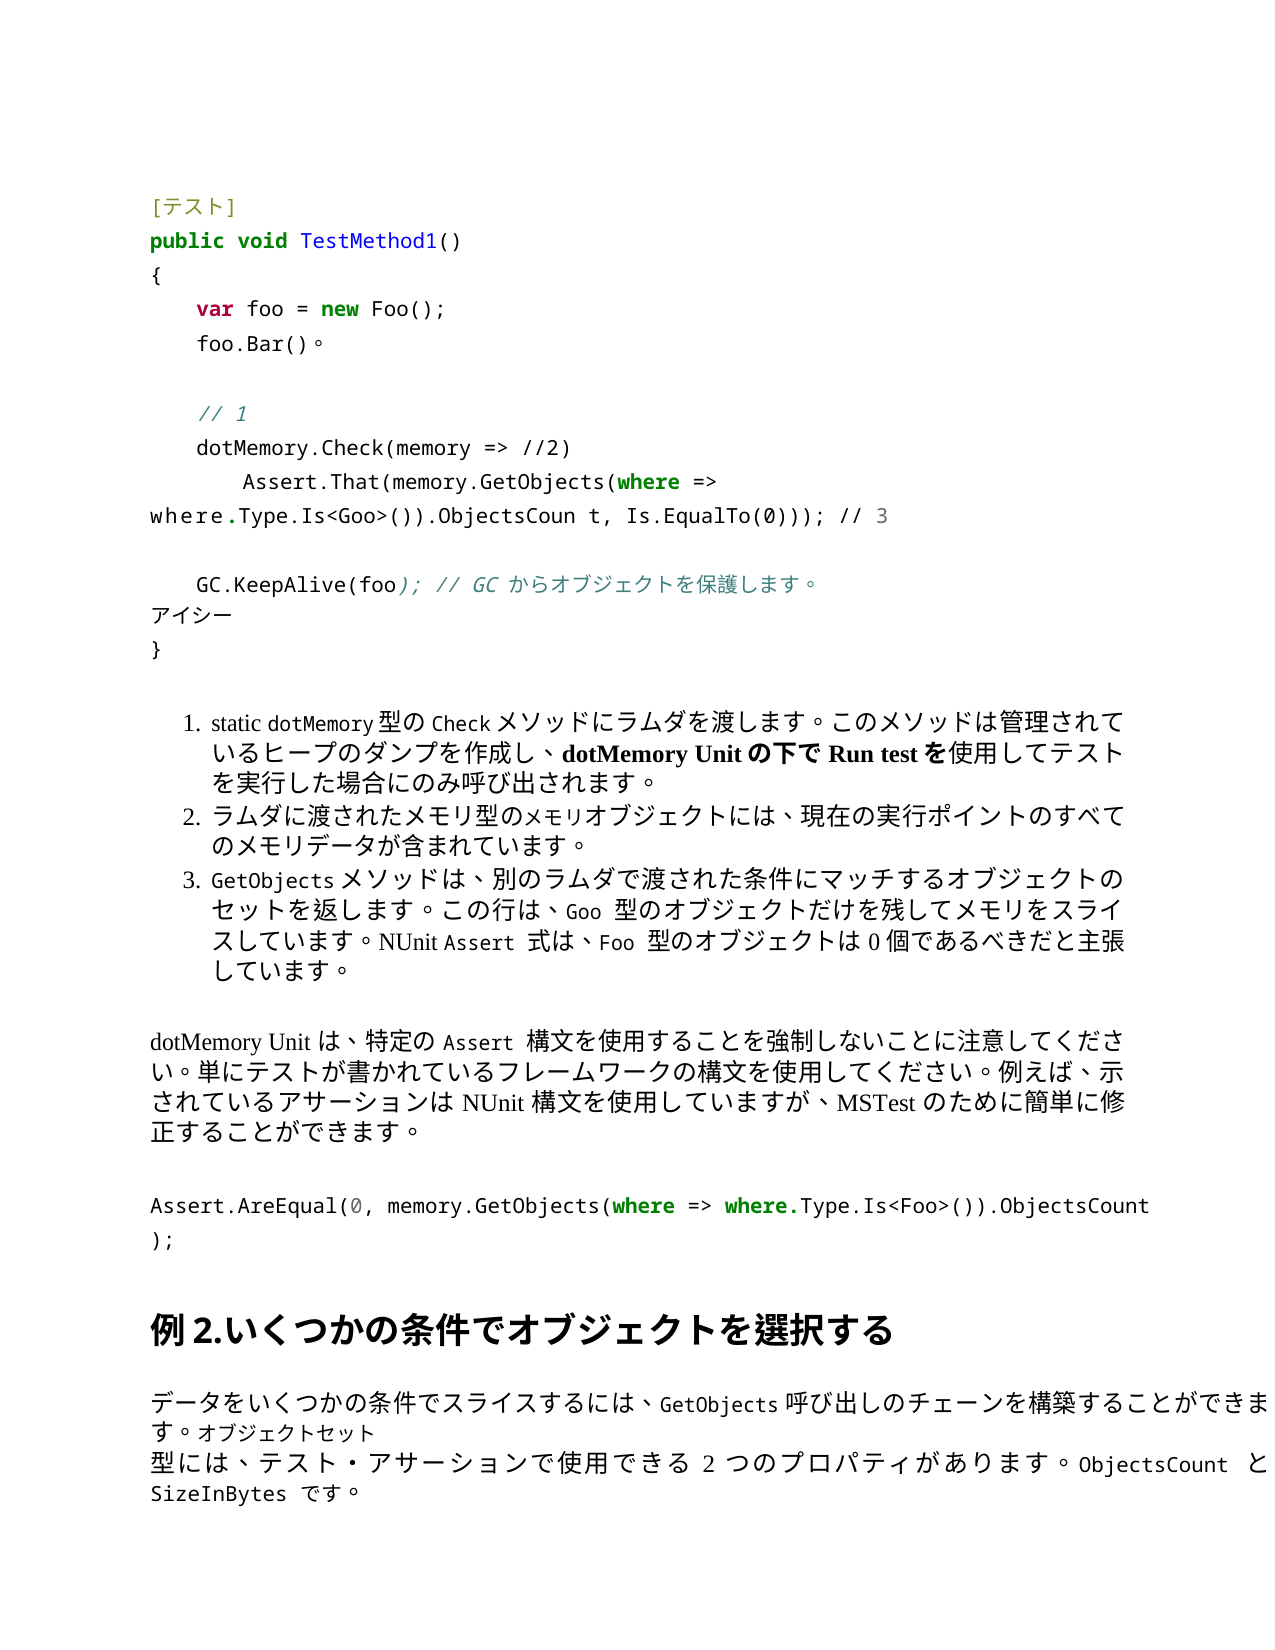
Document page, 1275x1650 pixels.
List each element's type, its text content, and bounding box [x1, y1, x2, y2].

text GC.KeepAlive(foo); // GC からオブジェクトを保護します。 [196, 570, 1271, 598]
text データをいくつかの条件でスライスするには、GetObjects 呼び出しのチェーンを構築することができます。オブジェクトセット [150, 1389, 1271, 1447]
text } [150, 634, 1271, 662]
text ); [150, 1225, 1271, 1254]
text Assert.AreEqual(0, memory.GetObjects(where => where.Type.Is<Foo>()).ObjectsCount [150, 1191, 1271, 1220]
text Assert.That(memory.GetObjects(where => where.Type.Is<Goo>()).ObjectsCoun t, Is.EqualTo(0))); // 3 [150, 467, 1087, 530]
text dotMemory Unit は、特定の Assert 構文を使用することを強制しないことに注意してください。単にテストが書かれているフレームワークの構文を使用してください。例えば、示されているアサーションは NUnit 構文を使用していますが、MSTest のために簡単に修正することができます。 [150, 1027, 1126, 1147]
list static dotMemory型のCheckメソッドにラムダを渡します。このメソッドは管理されているヒープのダンプを作成し、dotMemory Unitの下でRun testを使用してテストを実行した場合にのみ呼び出されます。 [182, 708, 1125, 798]
text dotMemory.Check(memory => //2) [196, 433, 1271, 461]
text アイシー [150, 604, 1271, 628]
text 型には、テスト・アサーションで使用できる 2 つのプロパティがあります。ObjectsCount と SizeInBytes です。 [150, 1449, 1271, 1508]
text { [150, 260, 1271, 288]
text [テスト] [150, 192, 1271, 220]
text public void TestMethod1() [150, 226, 1271, 254]
text // 1 [196, 399, 1271, 427]
list ラムダに渡されたメモリ型のメモリオブジェクトには、現在の実行ポイントのすべてのメモリデータが含まれています。 [182, 802, 1126, 861]
list GetObjectsメソッドは、別のラムダで渡された条件にマッチするオブジェクトのセットを返します。この行は、Goo 型のオブジェクトだけを残してメモリをスライスしています。NUnit Assert 式は、Foo 型のオブジェクトは 0 個であるべきだと主張しています。 [182, 865, 1126, 986]
subtitle 例2.いくつかの条件でオブジェクトを選択する [150, 1306, 945, 1354]
text var foo = new Foo(); foo.Bar()。 [196, 294, 538, 357]
